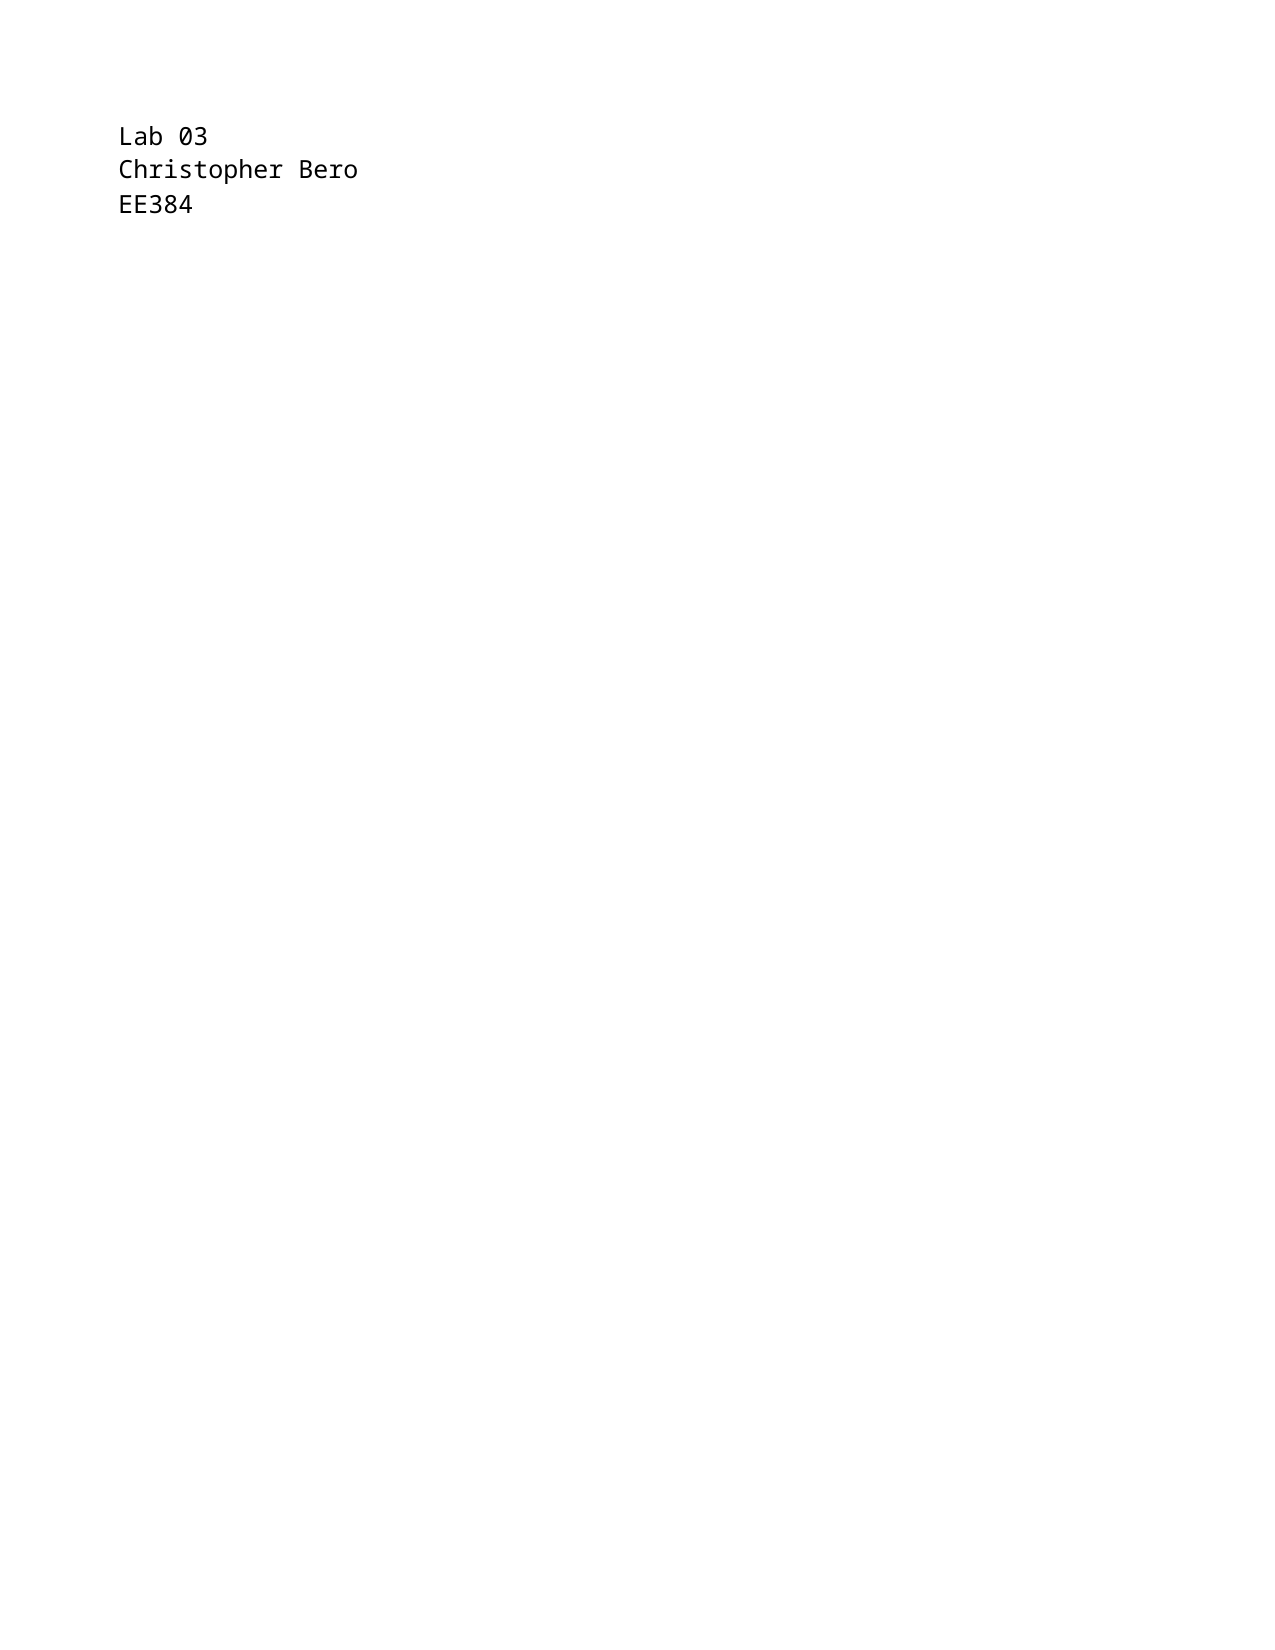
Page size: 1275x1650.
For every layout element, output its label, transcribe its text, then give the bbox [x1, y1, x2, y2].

text Christopher Bero [118, 152, 1157, 186]
text Lab 03 [118, 118, 1157, 152]
text EE384 [118, 186, 1157, 220]
